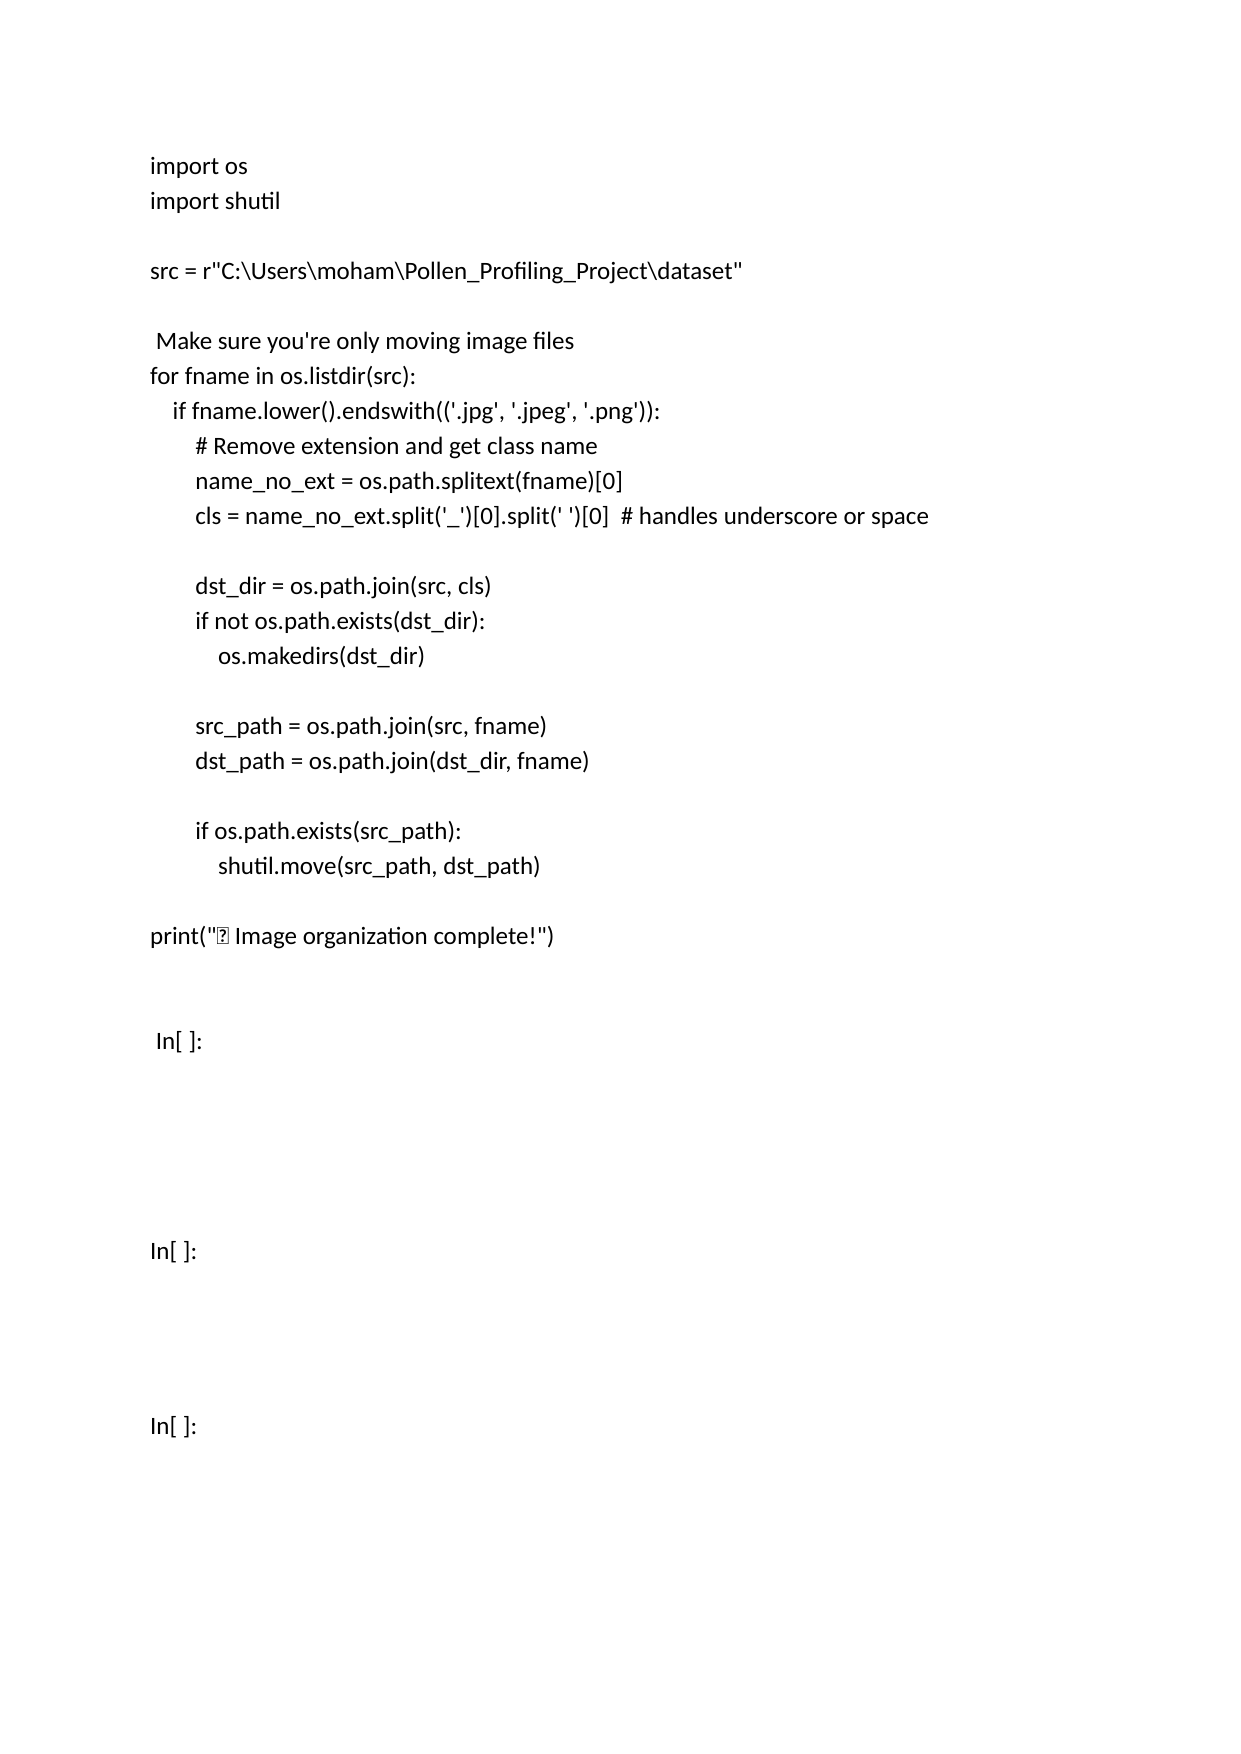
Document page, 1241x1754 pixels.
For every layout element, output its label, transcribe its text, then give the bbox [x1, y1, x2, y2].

text import os import shutil src = r"C:\Users\moham\Pollen_Profiling_Project\dataset" Make sure you're only moving image files for fname in os.listdir(src): if fname.lower().endswith(('.jpg', '.jpeg', '.png')): # Remove extension and get class name name_no_ext = os.path.splitext(fname)[0] cls = name_no_ext.split('_')[0].split(' ')[0] # handles underscore or space dst_dir = os.path.join(src, cls) if not os.path.exists(dst_dir): os.makedirs(dst_dir) src_path = os.path.join(src, fname) dst_path = os.path.join(dst_dir, fname) if os.path.exists(src_path): shutil.move(src_path, dst_path) print("✅ Image organization complete!") In[ ]: In[ ]: In[ ]: [150, 150, 1090, 1581]
